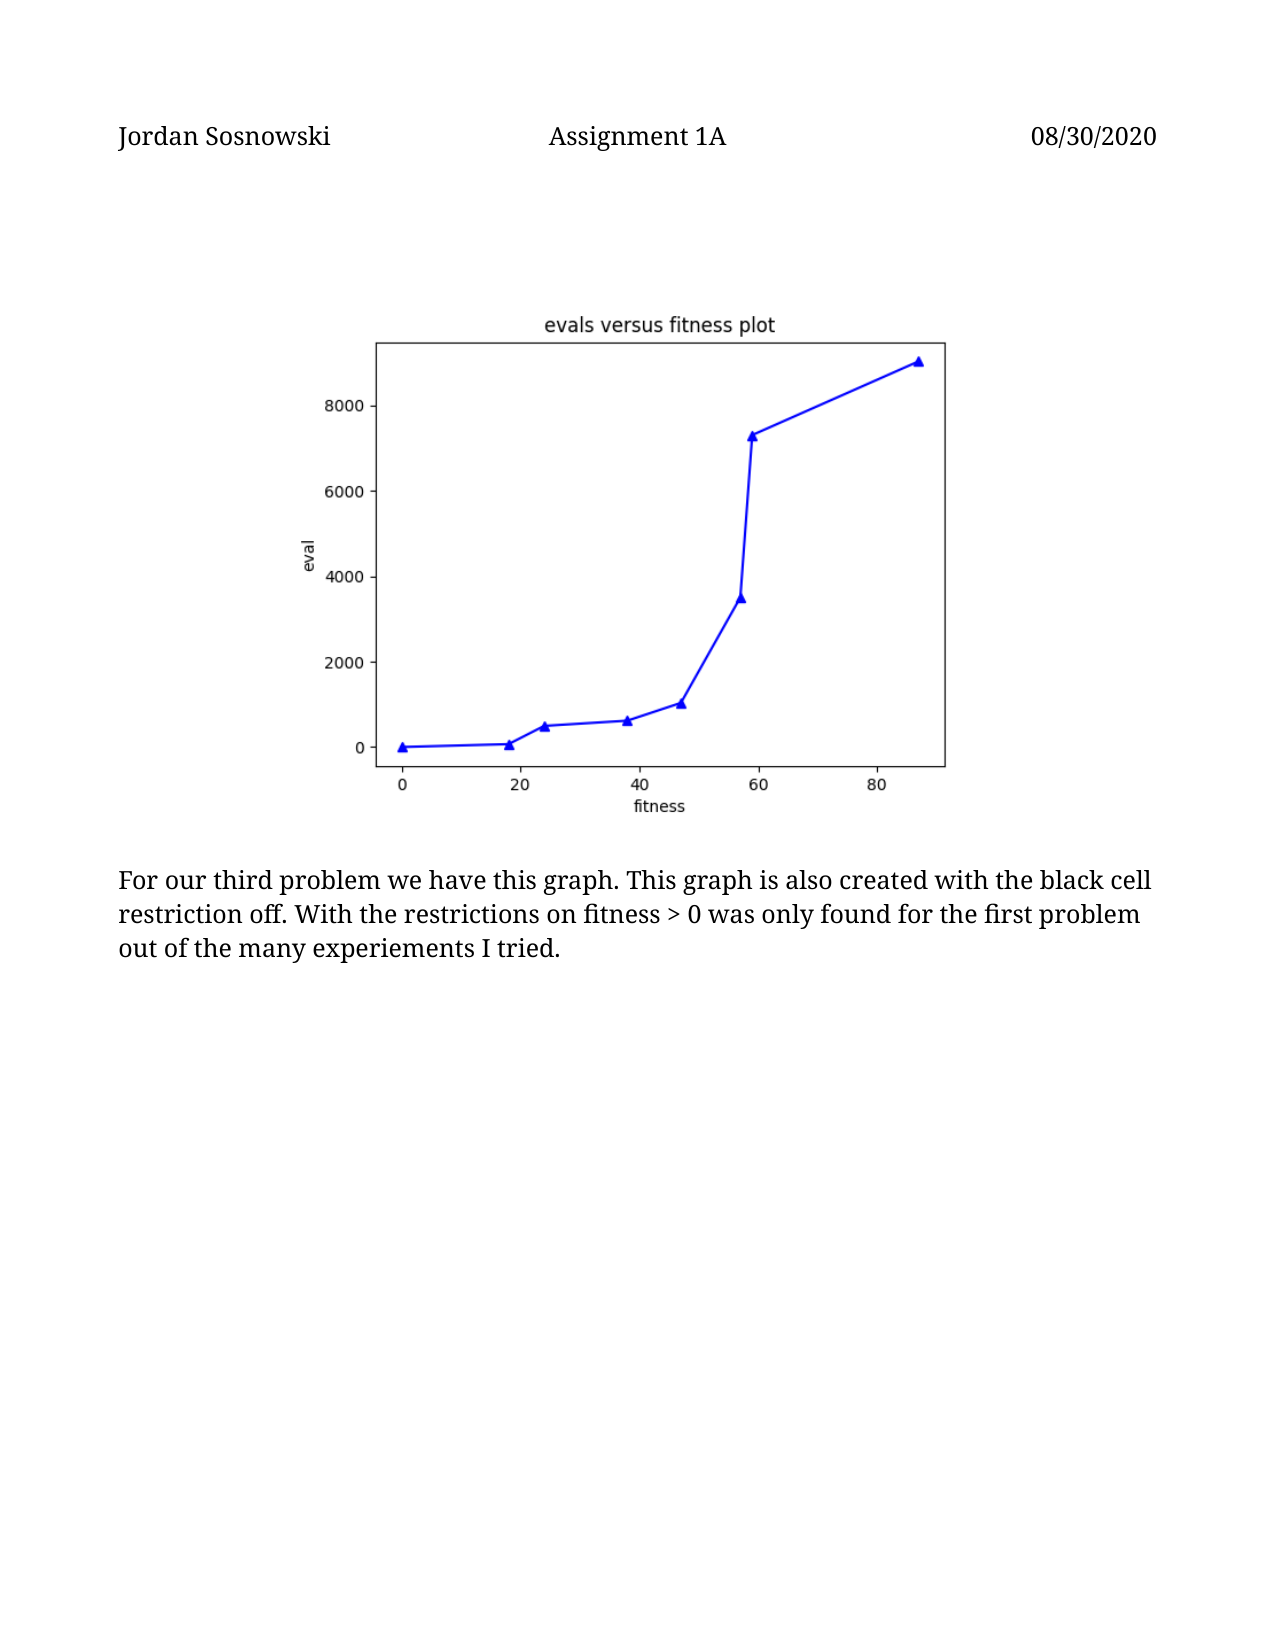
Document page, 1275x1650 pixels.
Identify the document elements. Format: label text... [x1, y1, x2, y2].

picture [284, 276, 1018, 827]
text For our third problem we have this graph. This graph is also created with the black cell restriction off. With the restrictions on fitness > 0 was only found for the first problem out of the many experiements I tried. [118, 863, 1157, 965]
